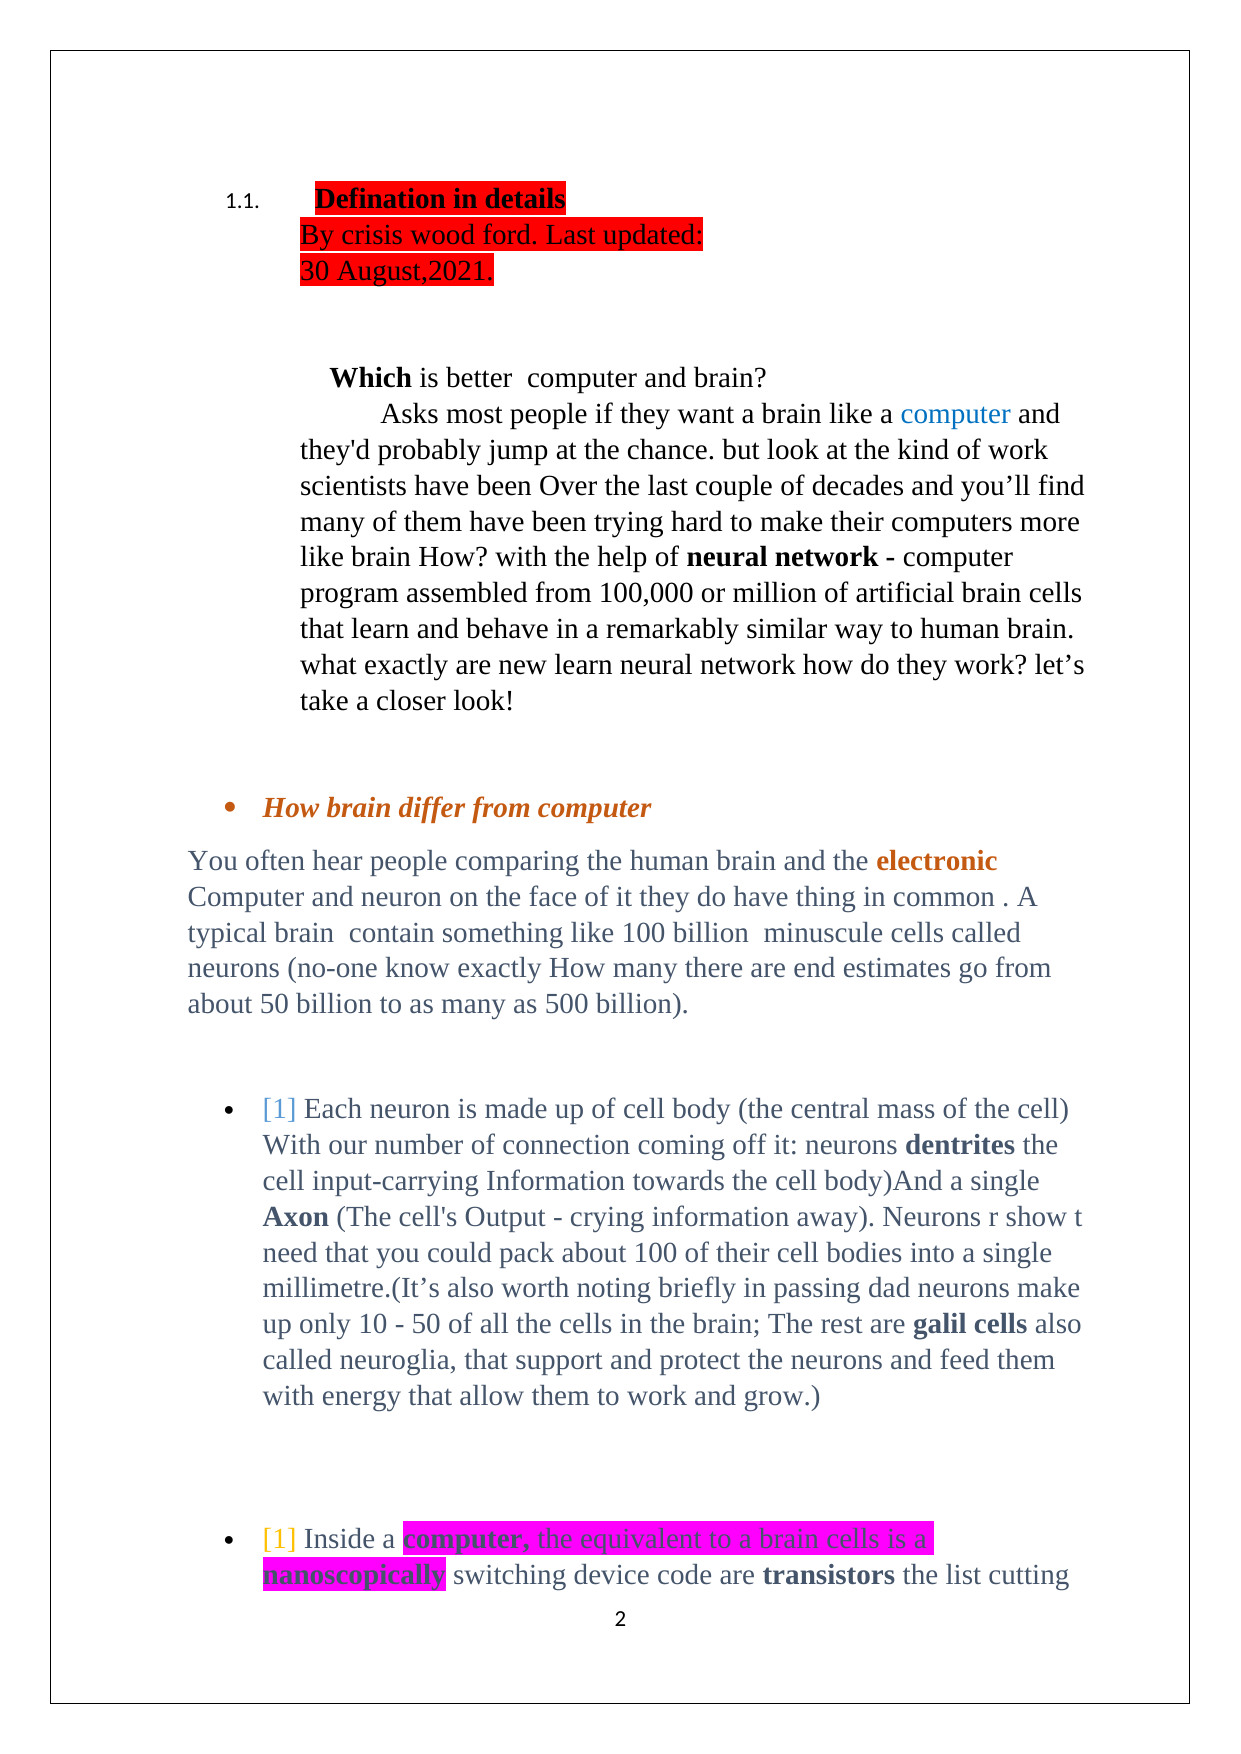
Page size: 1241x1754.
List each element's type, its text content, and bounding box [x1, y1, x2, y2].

list Which is better computer and brain? [300, 360, 1090, 394]
list 30 August,2021. [300, 253, 1090, 286]
list Defination in details [225, 181, 1090, 215]
text You often hear people comparing the human brain and the electronic Computer and neuron on the face of it they do have thing in common . A typical brain contain something like 100 billion minuscule cells called neurons (no-one know exactly How many there are end estimates go from about 50 billion to as many as 500 billion). [187, 843, 1090, 1020]
list [1] Inside a computer, the equivalent to a brain cells is a nanoscopically switching device code are transistors the list cutting [225, 1521, 1090, 1591]
list [1] Each neuron is made up of cell body (the central mass of the cell) With our number of connection coming off it: neurons dentrites the cell input-carrying Information towards the cell body)And a single Axon (The cell's Output - crying information away). Neurons r show t need that you could pack about 100 of their cell bodies into a single millimetre.(It’s also worth noting briefly in passing dad neurons make up only 10 - 50 of all the cells in the brain; The rest are galil cells also called neuroglia, that support and protect the neurons and feed them with energy that allow them to work and grow.) [225, 1091, 1090, 1412]
list Asks most people if they want a brain like a computer and they'd probably jump at the chance. but look at the kind of work scientists have been Over the last couple of decades and you’ll find many of them have been trying hard to make their computers more like brain How? with the help of neural network - computer program assembled from 100,000 or million of artificial brain cells that learn and behave in a remarkably similar way to human brain. what exactly are new learn neural network how do they work? let’s take a closer look! [300, 396, 1090, 716]
list How brain differ from computer [225, 790, 1090, 824]
list By crisis wood ford. Last updated: [300, 217, 1090, 251]
